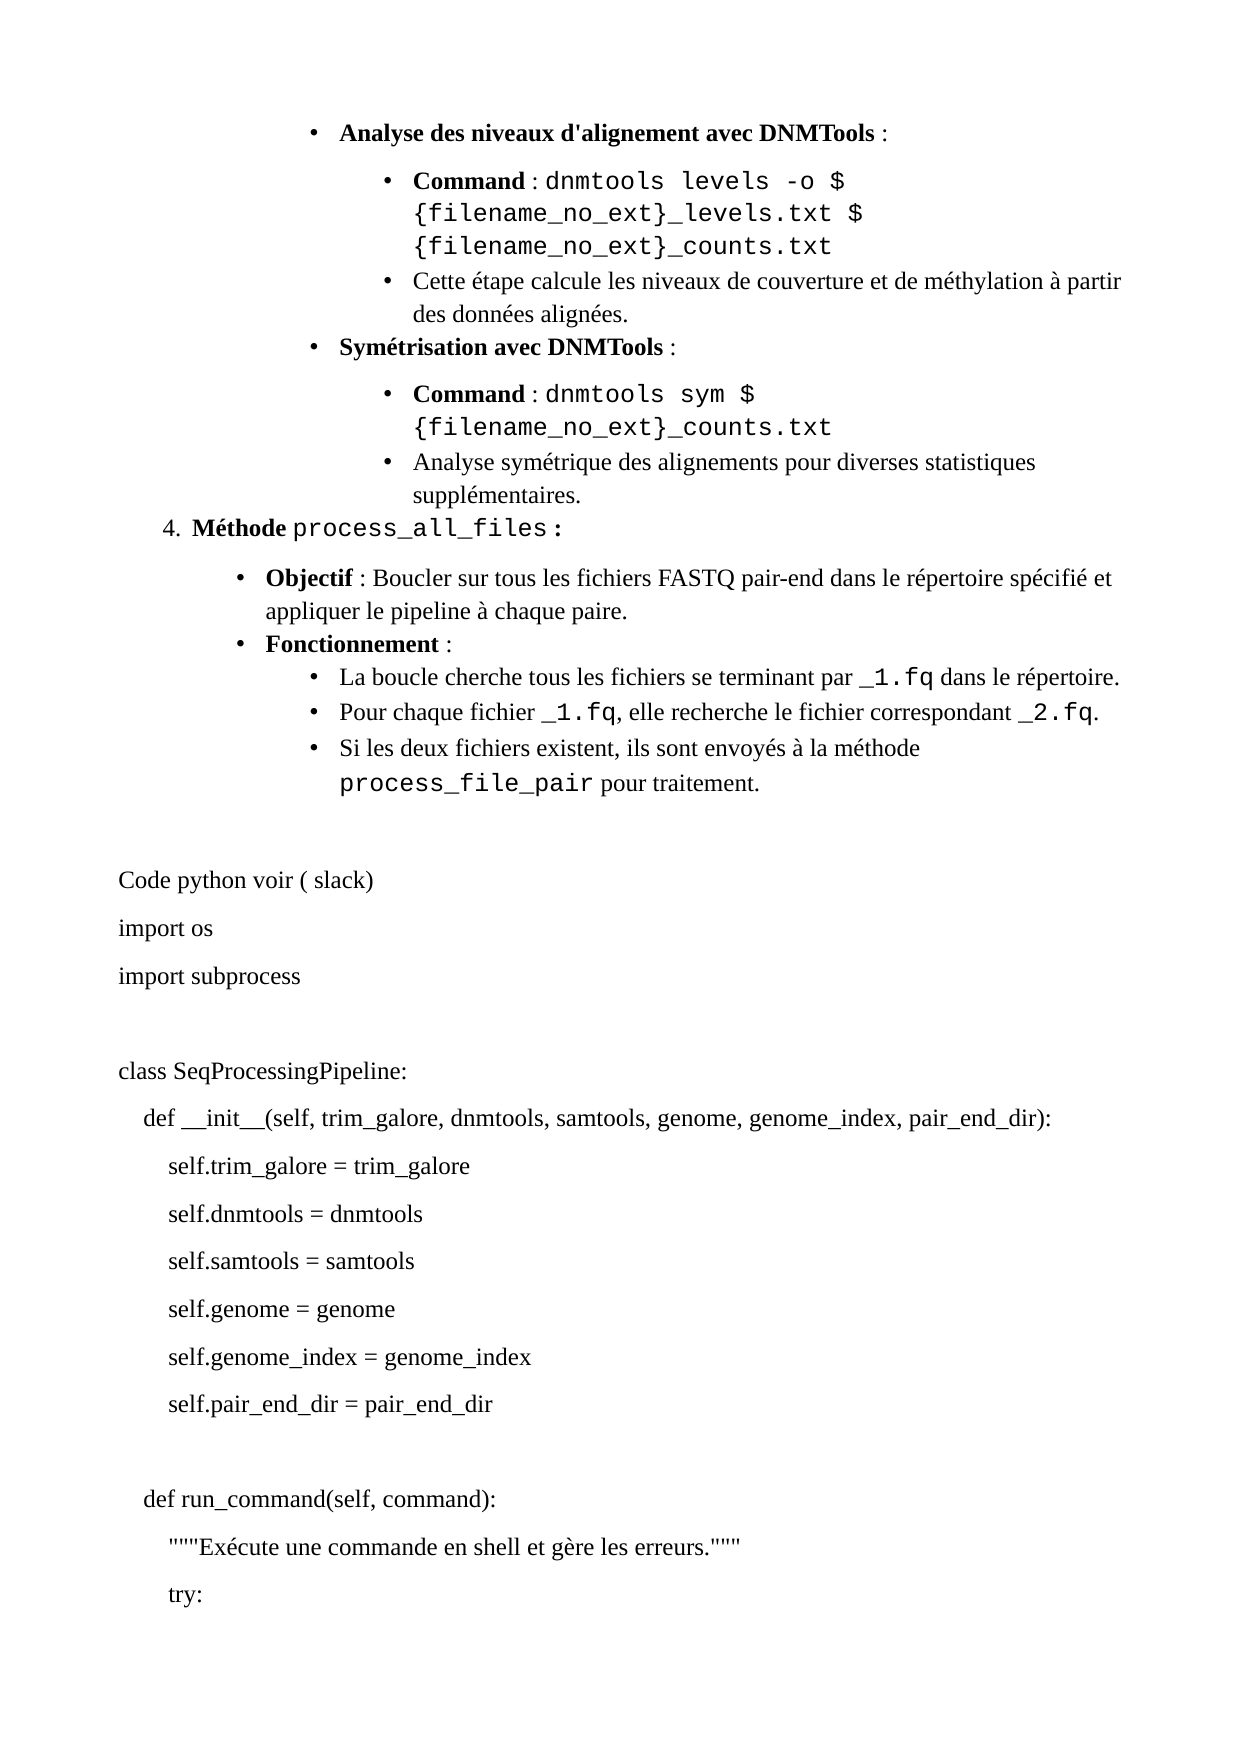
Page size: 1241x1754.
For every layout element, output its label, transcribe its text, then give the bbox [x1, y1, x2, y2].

text import os [118, 913, 1122, 942]
list Objectif : Boucler sur tous les fichiers FASTQ pair-end dans le répertoire spécifié et appliquer le pipeline à chaque paire. [236, 563, 1122, 625]
text self.samtools = samtools [118, 1246, 1122, 1275]
list Fonctionnement : [236, 629, 1122, 658]
text self.genome_index = genome_index [118, 1342, 1122, 1370]
list Méthode process_all_files : [162, 513, 1122, 544]
text try: [118, 1579, 1122, 1608]
list Cette étape calcule les niveaux de couverture et de méthylation à partir des données alignées. [383, 266, 1122, 327]
text def __init__(self, trim_galore, dnmtools, samtools, genome, genome_index, pair_end_dir): [118, 1103, 1122, 1132]
list La boucle cherche tous les fichiers se terminant par _1.fq dans le répertoire. [309, 662, 1122, 693]
list Symétrisation avec DNMTools : [309, 332, 1122, 361]
text self.genome = genome [118, 1294, 1122, 1323]
text class SeqProcessingPipeline: [118, 1056, 1122, 1085]
text self.dnmtools = dnmtools [118, 1199, 1122, 1227]
list Analyse symétrique des alignements pour diverses statistiques supplémentaires. [383, 447, 1122, 509]
text def run_command(self, command): [118, 1484, 1122, 1513]
list Analyse des niveaux d'alignement avec DNMTools : [309, 118, 1122, 147]
list Pour chaque fichier _1.fq, elle recherche le fichier correspondant _2.fq. [309, 697, 1122, 728]
text """Exécute une commande en shell et gère les erreurs.""" [118, 1532, 1122, 1561]
list Si les deux fichiers existent, ils sont envoyés à la méthode process_file_pair pour traitement. [309, 733, 1122, 799]
text self.pair_end_dir = pair_end_dir [118, 1389, 1122, 1418]
list Command : dnmtools levels -o ${filename_no_ext}_levels.txt ${filename_no_ext}_counts.txt [383, 166, 1122, 262]
text self.trim_galore = trim_galore [118, 1151, 1122, 1180]
text import subprocess [118, 961, 1122, 989]
list Command : dnmtools sym ${filename_no_ext}_counts.txt [383, 379, 1122, 443]
text Code python voir ( slack) [118, 866, 1122, 894]
